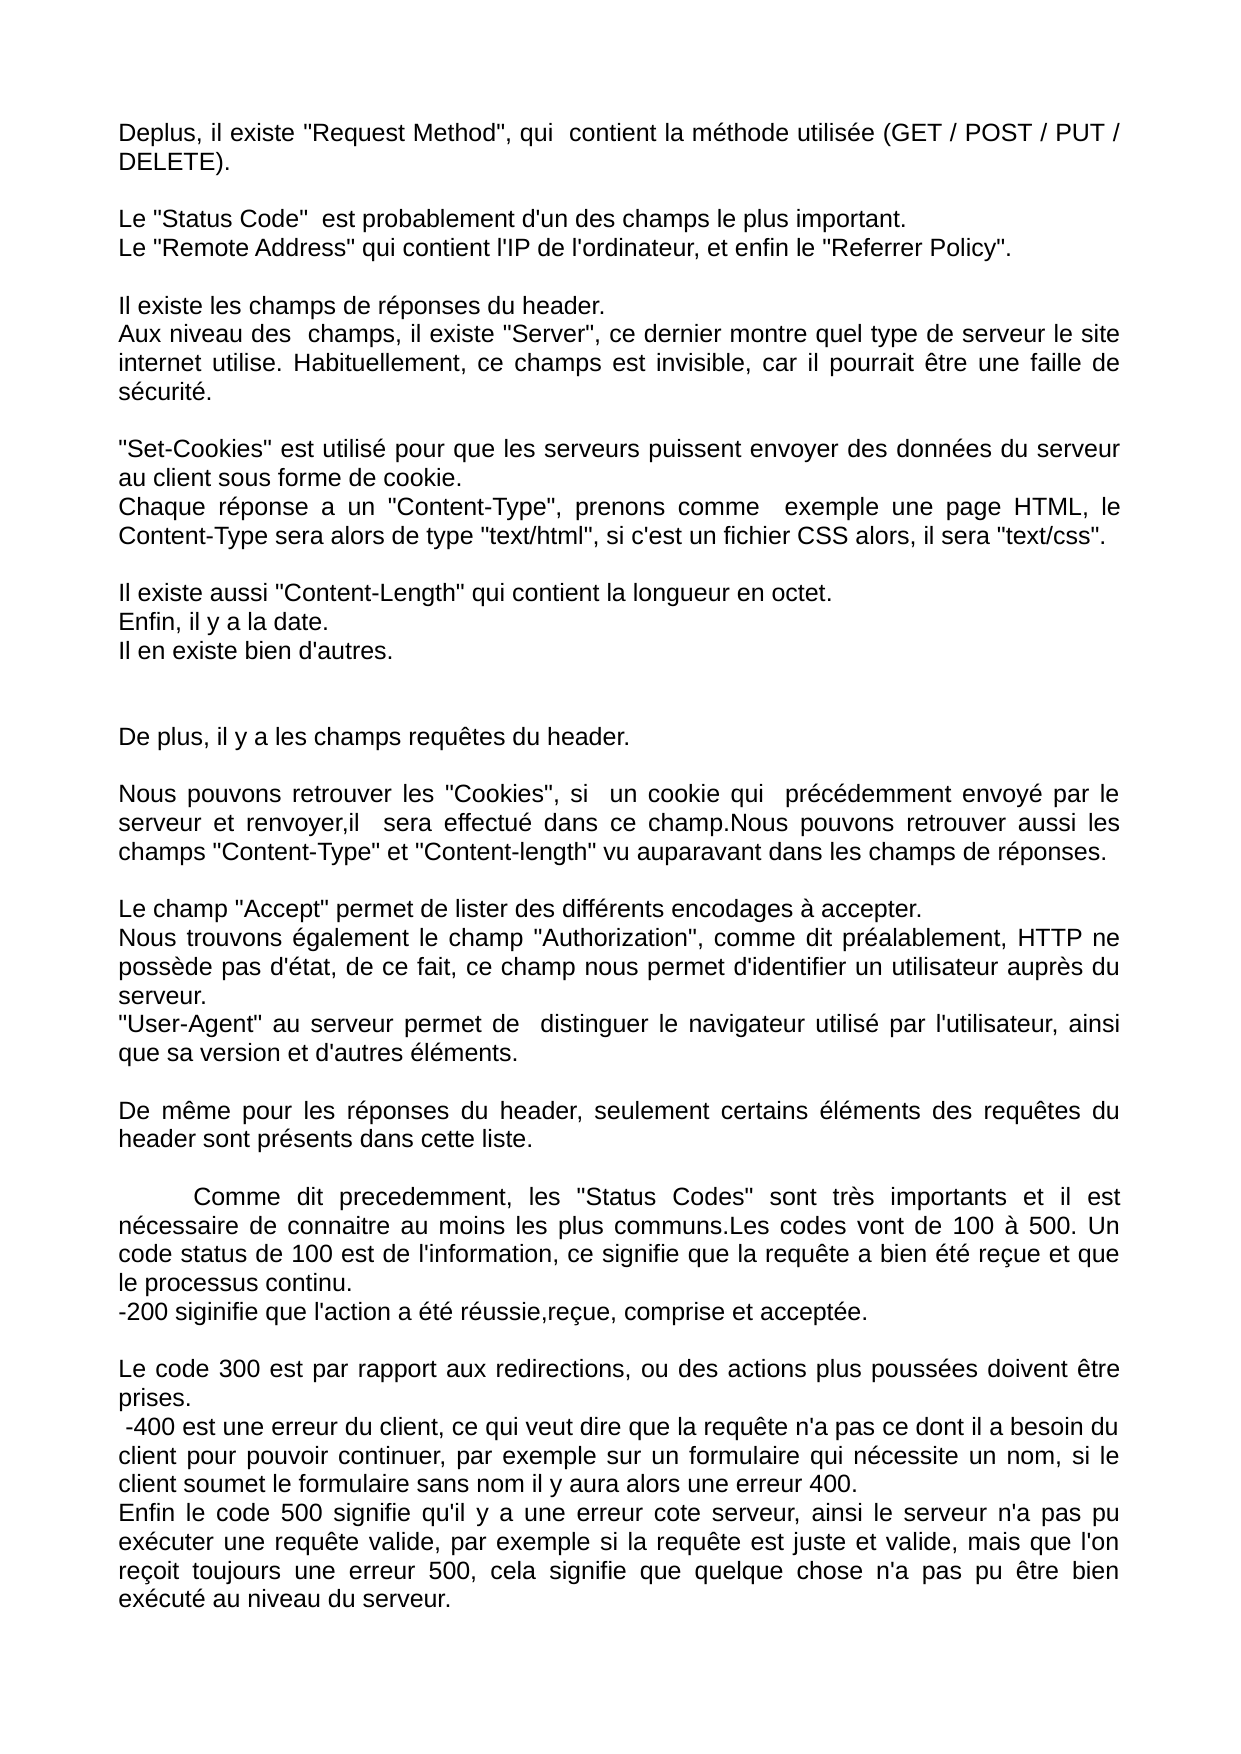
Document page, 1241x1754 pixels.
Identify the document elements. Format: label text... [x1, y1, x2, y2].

text -400 est une erreur du client, ce qui veut dire que la requête n'a pas ce dont il a besoin du client pour pouvoir continuer, par exemple sur un formulaire qui nécessite un nom, si le client soumet le formulaire sans nom il y aura alors une erreur 400. [118, 1412, 1122, 1498]
text Il existe les champs de réponses du header. [118, 291, 1122, 319]
text Le code 300 est par rapport aux redirections, ou des actions plus poussées doivent être prises. [118, 1354, 1122, 1412]
text Il en existe bien d'autres. [118, 636, 1122, 664]
text Le champ "Accept" permet de lister des différents encodages à accepter. [118, 894, 1122, 923]
text Il existe aussi "Content-Length" qui contient la longueur en octet. [118, 578, 1122, 607]
text "User-Agent" au serveur permet de distinguer le navigateur utilisé par l'utilisateur, ainsi que sa version et d'autres éléments. [118, 1009, 1122, 1067]
text Deplus, il existe "Request Method", qui contient la méthode utilisée (GET / POST / PUT / DELETE). [118, 118, 1122, 176]
text Le "Remote Address" qui contient l'IP de l'ordinateur, et enfin le "Referrer Policy". [118, 233, 1122, 262]
text Nous trouvons également le champ "Authorization", comme dit préalablement, HTTP ne possède pas d'état, de ce fait, ce champ nous permet d'identifier un utilisateur auprès du serveur. [118, 923, 1122, 1009]
text De même pour les réponses du header, seulement certains éléments des requêtes du header sont présents dans cette liste. [118, 1096, 1122, 1153]
text Nous pouvons retrouver les "Cookies", si un cookie qui précédemment envoyé par le serveur et renvoyer,il sera effectué dans ce champ.Nous pouvons retrouver aussi les champs "Content-Type" et "Content-length" vu auparavant dans les champs de réponses. [118, 779, 1122, 866]
text Chaque réponse a un "Content-Type", prenons comme exemple une page HTML, le Content-Type sera alors de type "text/html", si c'est un fichier CSS alors, il sera "text/css". [118, 492, 1122, 549]
text Enfin, il y a la date. [118, 607, 1122, 636]
text Aux niveau des champs, il existe "Server", ce dernier montre quel type de serveur le site internet utilise. Habituellement, ce champs est invisible, car il pourrait être une faille de sécurité. [118, 319, 1122, 406]
text Le "Status Code" est probablement d'un des champs le plus important. [118, 204, 1122, 233]
text Enfin le code 500 signifie qu'il y a une erreur cote serveur, ainsi le serveur n'a pas pu exécuter une requête valide, par exemple si la requête est juste et valide, mais que l'on reçoit toujours une erreur 500, cela signifie que quelque chose n'a pas pu être bien exécuté au niveau du serveur. [118, 1498, 1122, 1613]
text "Set-Cookies" est utilisé pour que les serveurs puissent envoyer des données du serveur au client sous forme de cookie. [118, 434, 1122, 492]
text Comme dit precedemment, les "Status Codes" sont très importants et il est nécessaire de connaitre au moins les plus communs.Les codes vont de 100 à 500. Un code status de 100 est de l'information, ce signifie que la requête a bien été reçue et que le processus continu. [118, 1182, 1122, 1297]
text -200 siginifie que l'action a été réussie,reçue, comprise et acceptée. [118, 1297, 1122, 1326]
text De plus, il y a les champs requêtes du header. [118, 722, 1122, 751]
